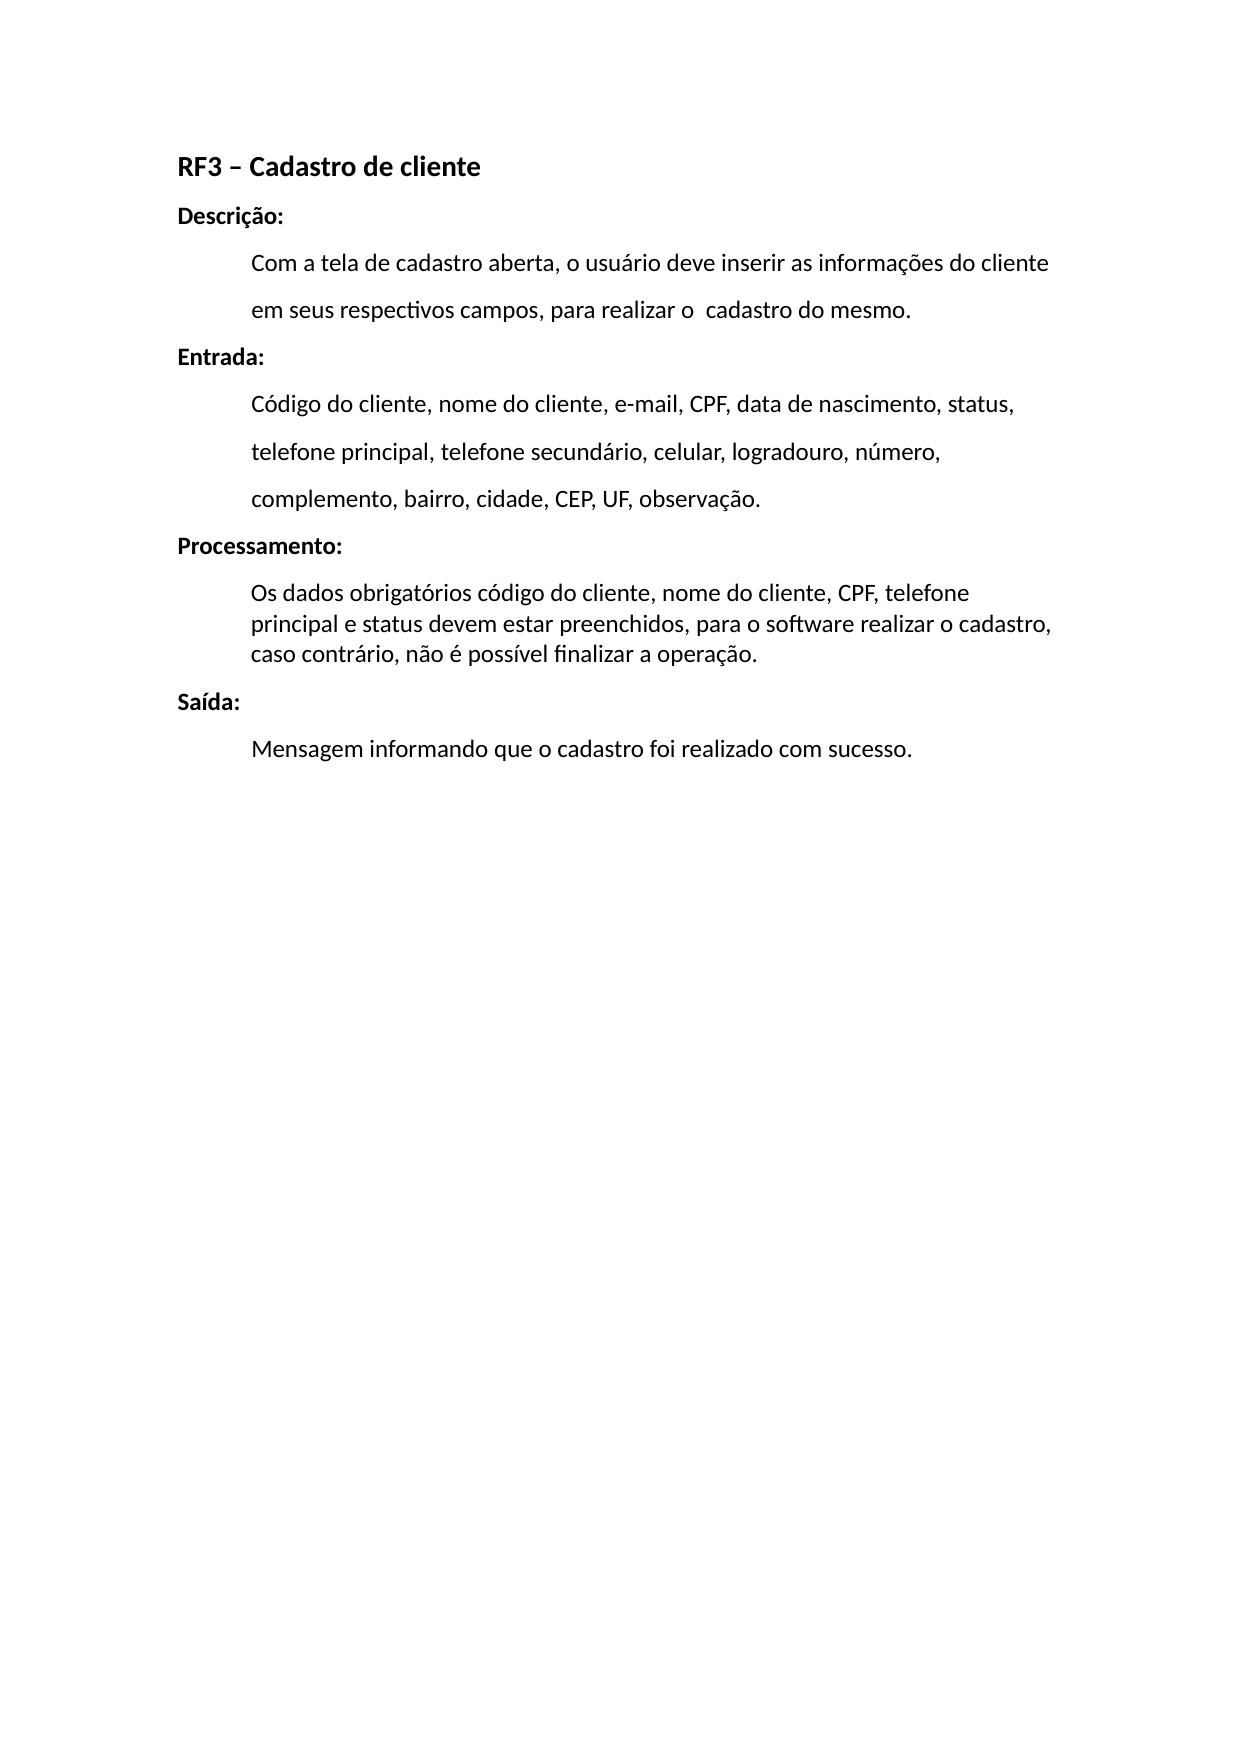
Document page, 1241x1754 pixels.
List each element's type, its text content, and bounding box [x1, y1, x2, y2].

text Entrada: [177, 341, 1063, 372]
text Os dados obrigatórios código do cliente, nome do cliente, CPF, telefone principal e status devem estar preenchidos, para o software realizar o cadastro, caso contrário, não é possível finalizar a operação. [251, 577, 1063, 669]
text Mensagem informando que o cadastro foi realizado com sucesso. [177, 733, 1063, 763]
text Saída: [177, 686, 1063, 716]
text complemento, bairro, cidade, CEP, UF, observação. [177, 483, 1063, 513]
text em seus respectivos campos, para realizar o cadastro do mesmo. [177, 294, 1063, 325]
text Código do cliente, nome do cliente, e-mail, CPF, data de nascimento, status, [177, 389, 1063, 419]
text Descrição: [177, 200, 1063, 230]
text Processamento: [177, 530, 1063, 561]
text telefone principal, telefone secundário, celular, logradouro, número, [177, 436, 1063, 466]
text Com a tela de cadastro aberta, o usuário deve inserir as informações do cliente [177, 247, 1063, 278]
text RF3 – Cadastro de cliente [177, 148, 1063, 183]
